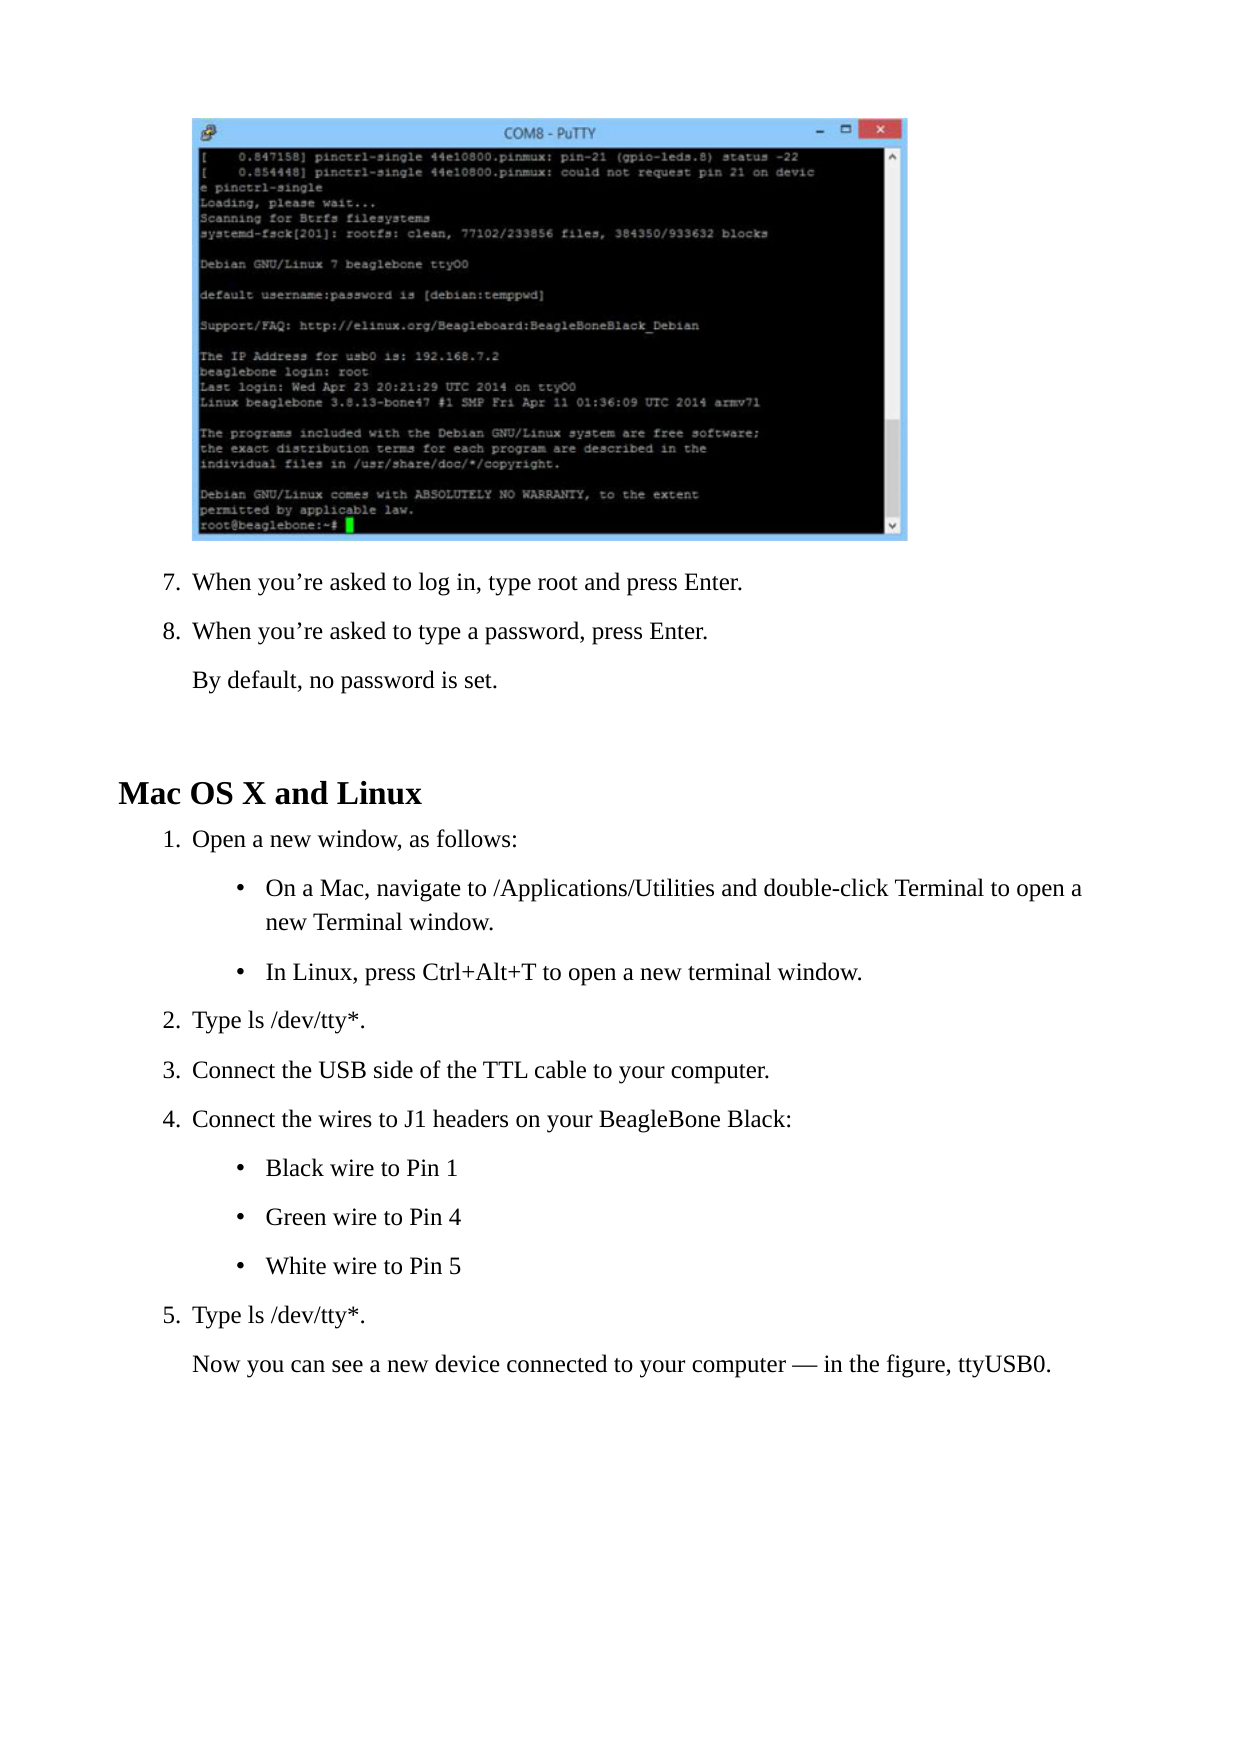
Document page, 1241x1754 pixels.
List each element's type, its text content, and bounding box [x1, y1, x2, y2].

list Open a new window, as follows: [162, 824, 1122, 853]
subtitle Mac OS X and Linux [118, 773, 1122, 811]
list White wire to Pin 5 [236, 1251, 1122, 1280]
list Connect the USB side of the TTL cable to your computer. [162, 1055, 1122, 1083]
list Connect the wires to J1 headers on your BeagleBone Black: [162, 1104, 1122, 1132]
list In Linux, press Ctrl+Alt+T to open a new terminal window. [236, 957, 1122, 985]
list Type ls /dev/tty*. [162, 1300, 1122, 1329]
list When you’re asked to log in, type root and press Enter. [162, 567, 1122, 596]
list Type ls /dev/tty*. [162, 1006, 1122, 1034]
list On a Mac, navigate to /Applications/Utilities and double-click Terminal to open a new Terminal window. [236, 873, 1122, 936]
list By default, no password is set. [162, 665, 1122, 694]
list When you’re asked to type a password, press Enter. [162, 616, 1122, 644]
list Now you can see a new device connected to your computer — in the figure, ttyUSB0. [162, 1349, 1122, 1378]
picture [191, 118, 908, 541]
list Black wire to Pin 1 [236, 1153, 1122, 1182]
list Green wire to Pin 4 [236, 1202, 1122, 1231]
